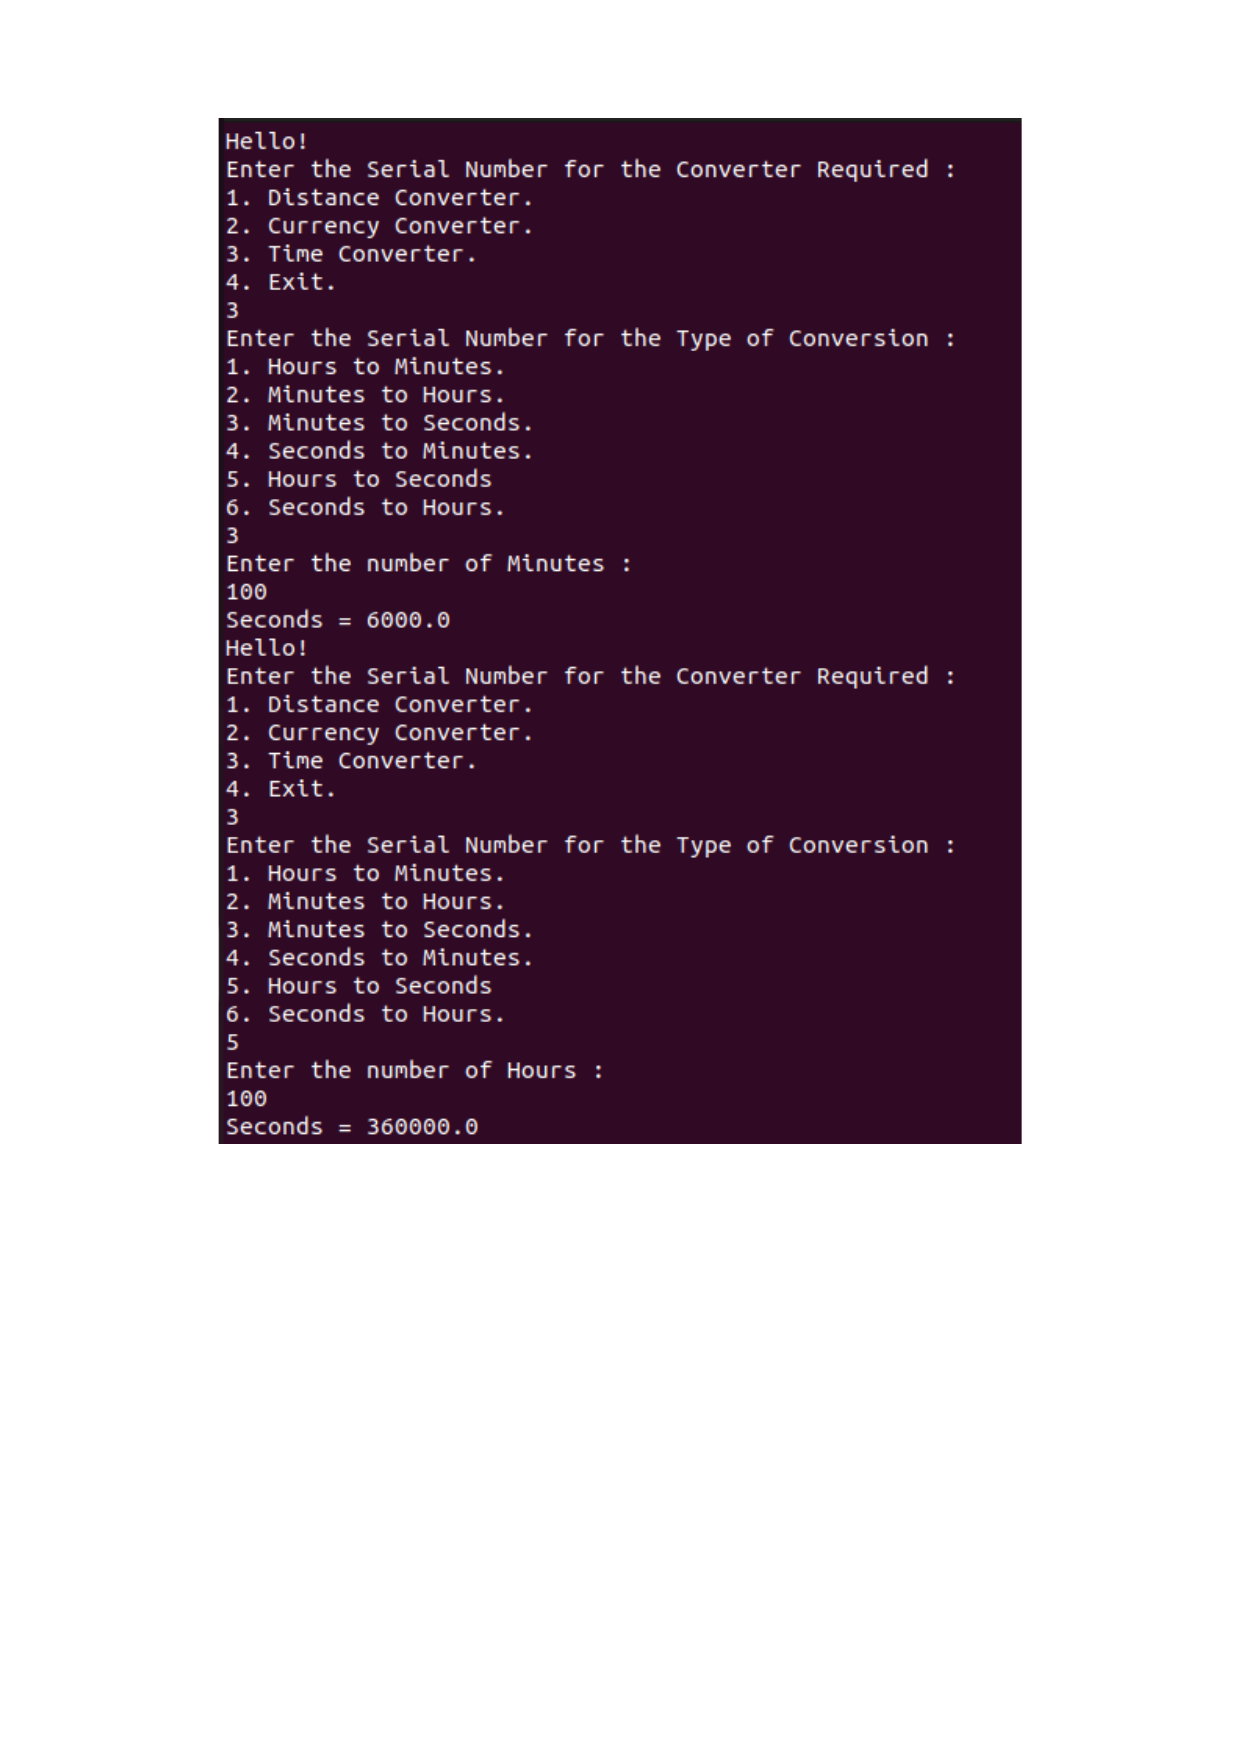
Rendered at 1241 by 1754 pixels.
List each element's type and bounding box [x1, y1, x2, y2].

picture [218, 118, 1022, 1144]
